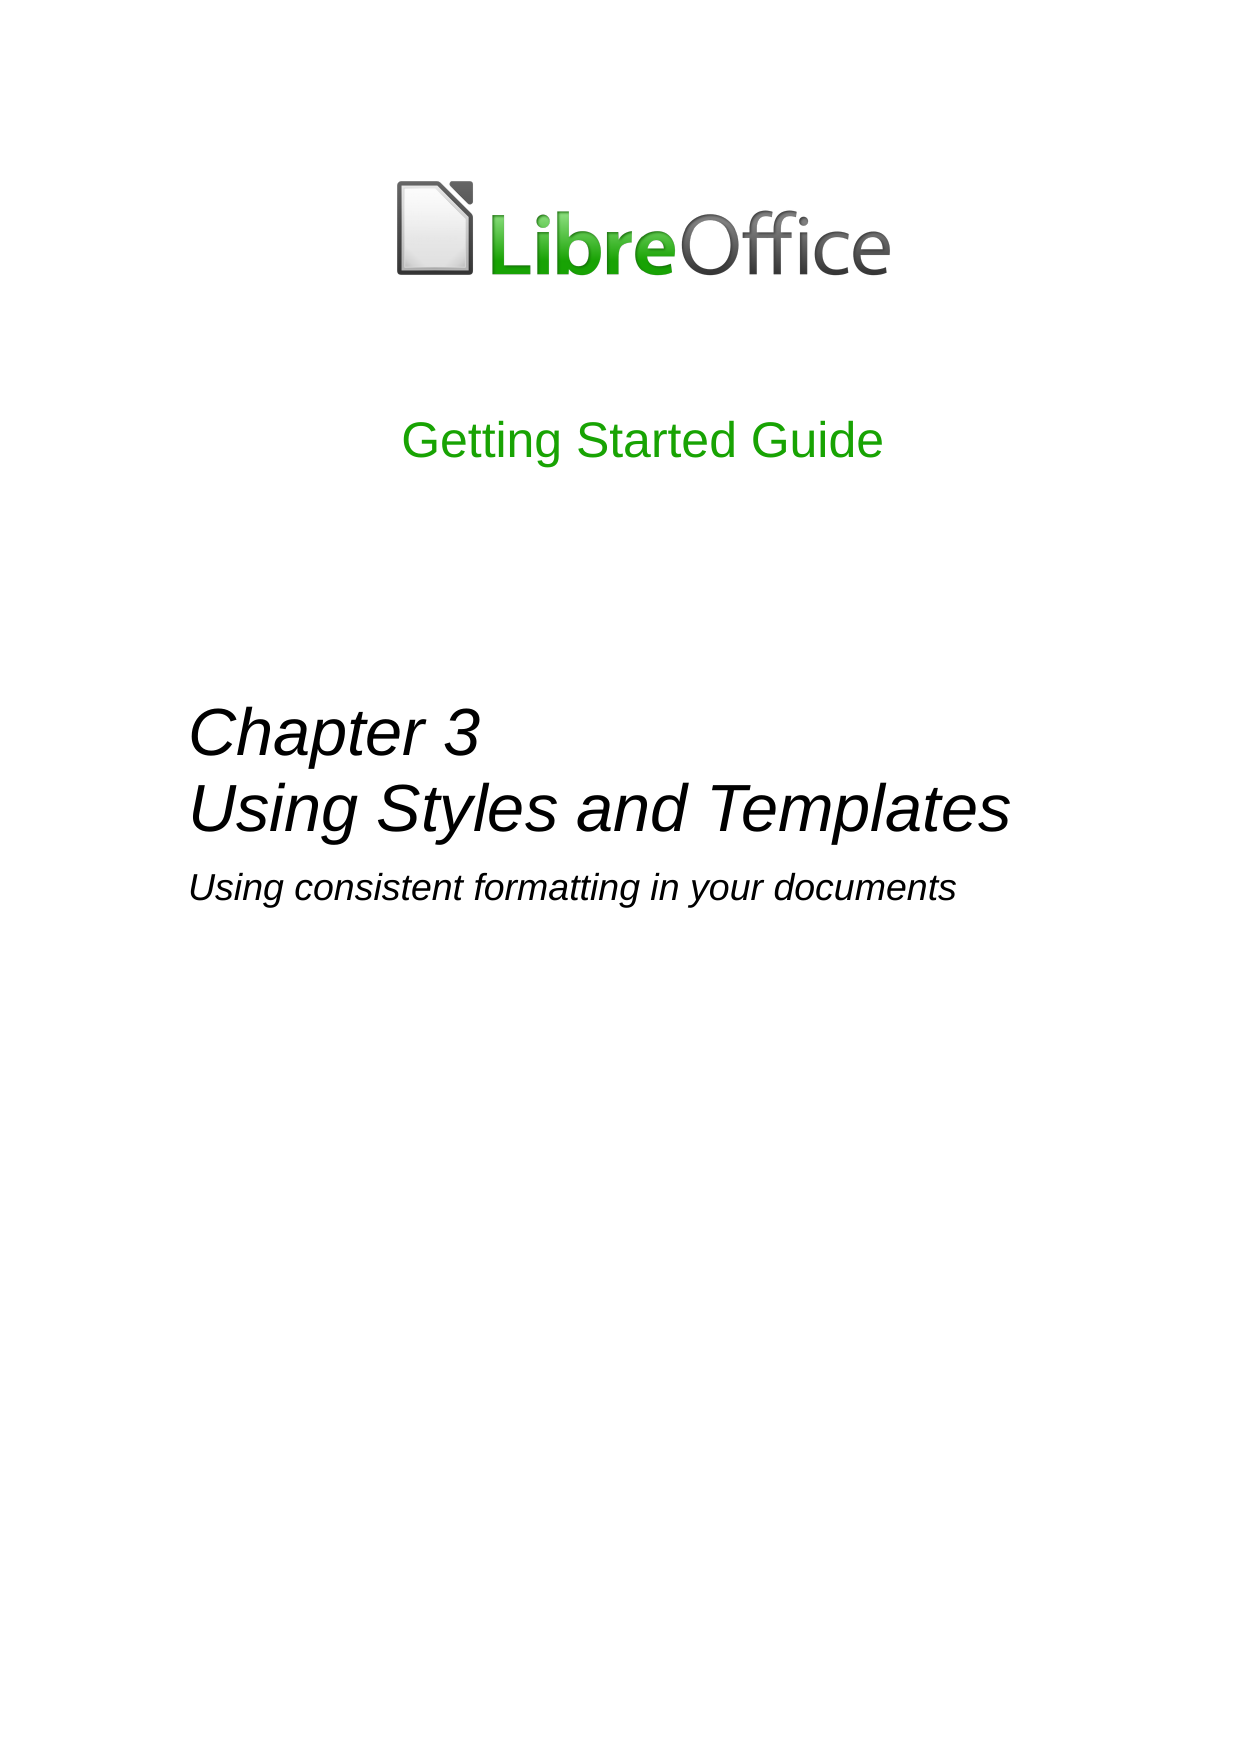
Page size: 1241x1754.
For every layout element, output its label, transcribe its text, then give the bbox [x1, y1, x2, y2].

text Getting Started Guide [188, 410, 1098, 468]
title Chapter 3 Using Styles and Templates [188, 693, 1098, 846]
picture [392, 177, 893, 282]
subtitle Using consistent formatting in your documents [188, 866, 1098, 909]
